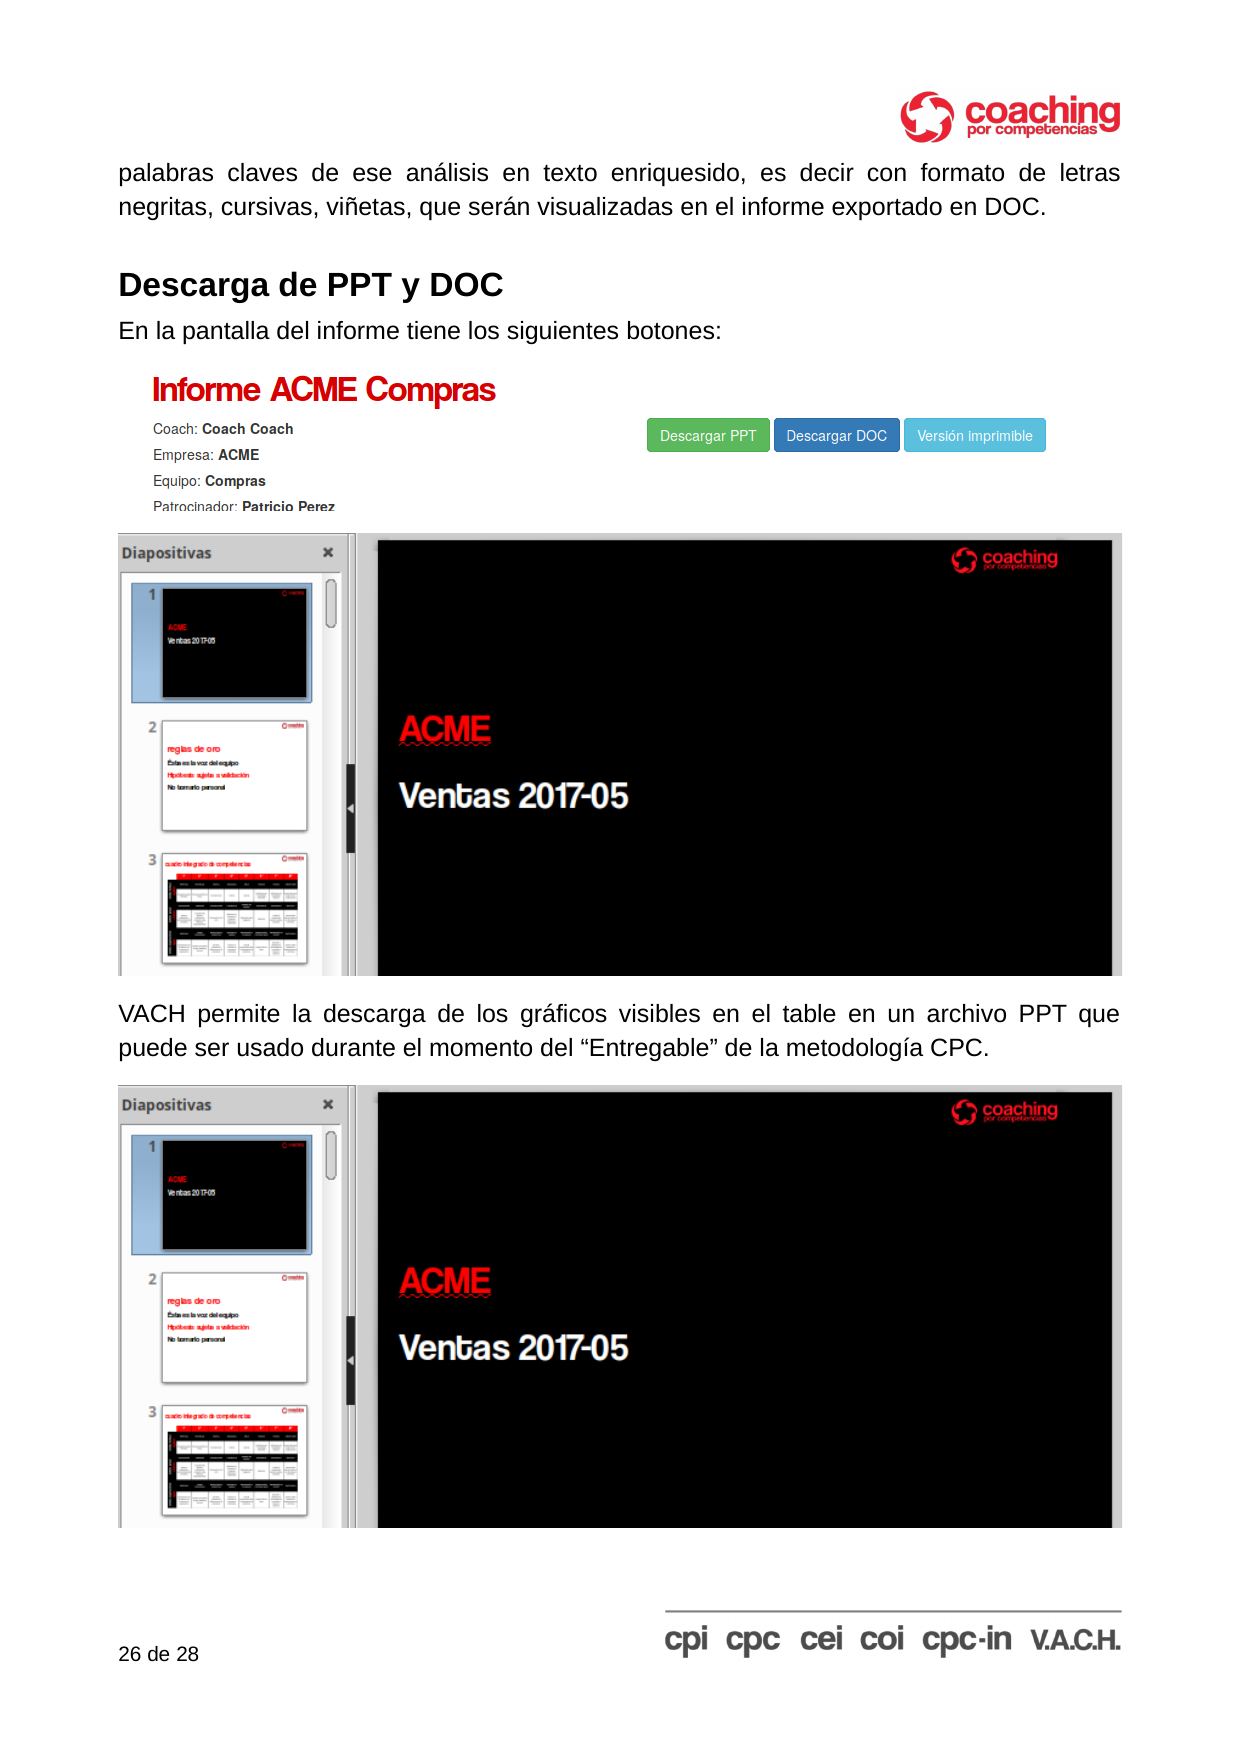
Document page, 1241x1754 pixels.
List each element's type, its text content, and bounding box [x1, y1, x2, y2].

text palabras claves de ese análisis en texto enriquesido, es decir con formato de letras negritas, cursivas, viñetas, que serán visualizadas en el informe exportado en DOC. [118, 158, 1122, 221]
subtitle Descarga de PPT y DOC [118, 265, 1122, 304]
picture [118, 368, 1122, 511]
picture [897, 88, 1123, 146]
picture [118, 533, 1123, 976]
text VACH permite la descarga de los gráficos visibles en el table en un archivo PPT que puede ser usado durante el momento del “Entregable” de la metodología CPC. [118, 999, 1122, 1062]
picture [118, 1085, 1123, 1528]
text En la pantalla del informe tiene los siguientes botones: [118, 316, 1122, 345]
picture [661, 1609, 1123, 1661]
